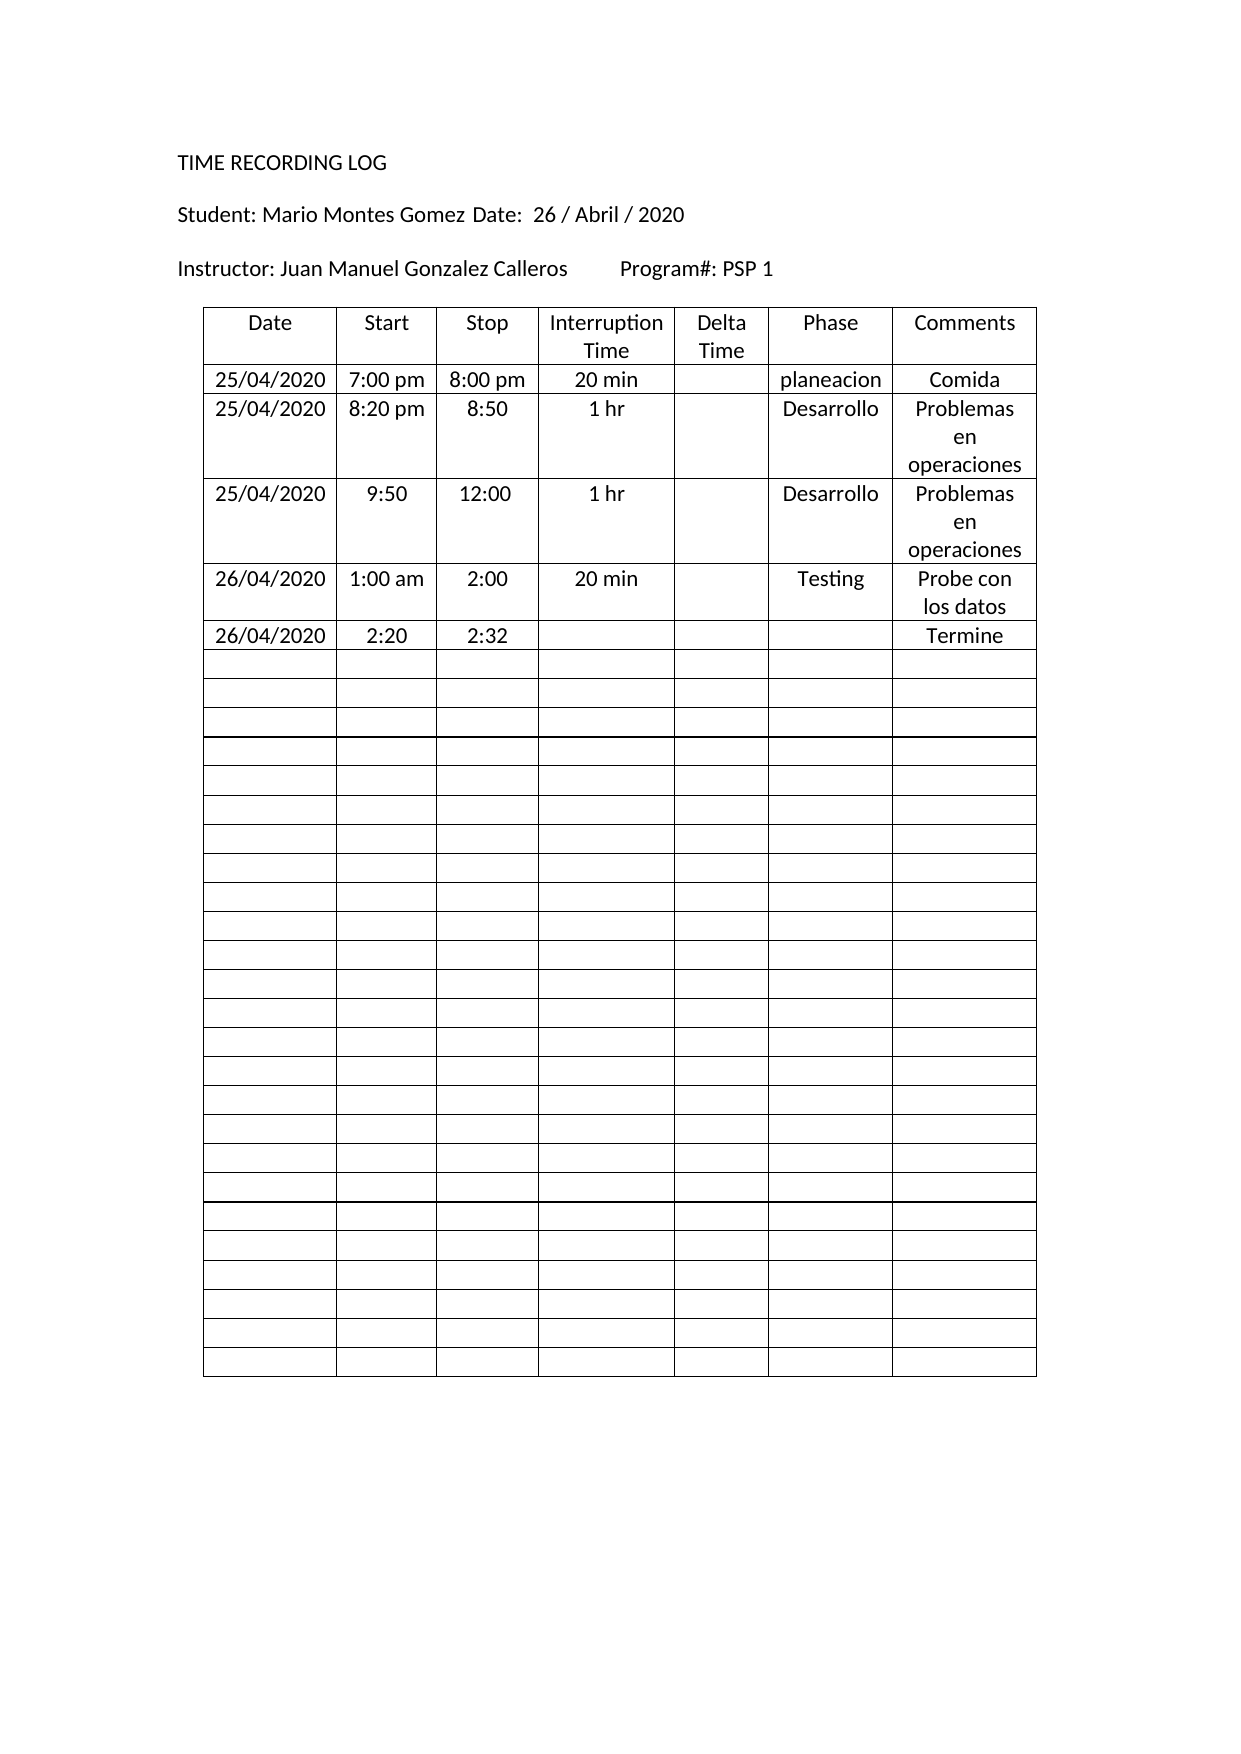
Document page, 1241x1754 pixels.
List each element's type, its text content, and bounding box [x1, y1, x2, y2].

table_cell [769, 1144, 892, 1172]
table_cell [675, 1348, 768, 1376]
table_cell [893, 1086, 1036, 1114]
table_cell [769, 796, 892, 823]
table_cell [675, 883, 768, 911]
table_cell [204, 1290, 336, 1318]
table_cell [437, 999, 538, 1027]
table_cell [204, 766, 336, 794]
table_cell [437, 679, 538, 707]
table_cell [437, 1086, 538, 1114]
table_cell [675, 912, 768, 940]
table_cell [437, 1348, 538, 1376]
table_cell [437, 650, 538, 678]
table_cell [204, 883, 336, 911]
table_cell [893, 1348, 1036, 1376]
table_cell [204, 912, 336, 940]
table_cell [204, 941, 336, 969]
text TIME RECORDING LOG [177, 148, 1063, 176]
table_cell [675, 825, 768, 853]
table_cell 1 hr [539, 479, 674, 563]
table_cell Desarrollo [769, 394, 892, 478]
table_cell [675, 1057, 768, 1085]
table_cell [675, 1261, 768, 1288]
table_cell 26/04/2020 [204, 564, 336, 620]
table_header Delta Time [675, 308, 768, 364]
table_cell [539, 621, 674, 649]
table_cell [437, 883, 538, 911]
table_cell [437, 1115, 538, 1143]
table_cell [893, 1057, 1036, 1085]
table_cell [769, 825, 892, 853]
table_cell [675, 1319, 768, 1347]
table_cell [539, 1319, 674, 1347]
table_cell 2:00 [437, 564, 538, 620]
table_cell [539, 1290, 674, 1318]
table_cell [769, 912, 892, 940]
table_cell [337, 766, 436, 794]
table_cell [337, 1028, 436, 1056]
table_cell [675, 708, 768, 736]
table_cell [337, 970, 436, 998]
table_cell [893, 1261, 1036, 1288]
table_cell [539, 912, 674, 940]
table_cell [437, 1203, 538, 1230]
table_cell [539, 825, 674, 853]
table_cell [769, 1028, 892, 1056]
table_cell [437, 1261, 538, 1288]
table_cell [893, 1144, 1036, 1172]
table_cell [675, 738, 768, 765]
table_cell [539, 883, 674, 911]
table_cell [675, 796, 768, 823]
table_cell [893, 1290, 1036, 1318]
table_cell [893, 1115, 1036, 1143]
table_cell [675, 564, 768, 620]
table_cell [337, 999, 436, 1027]
table_cell [539, 650, 674, 678]
table_cell [204, 1115, 336, 1143]
table_cell 20 min [539, 365, 674, 393]
table_cell [675, 365, 768, 393]
table_cell [337, 854, 436, 882]
table_cell [769, 1261, 892, 1288]
table_cell [204, 1203, 336, 1230]
table_cell [769, 1348, 892, 1376]
table_header Interruption Time [539, 308, 674, 364]
table_cell [539, 999, 674, 1027]
table_cell [893, 825, 1036, 853]
table_cell [204, 679, 336, 707]
table_cell 26/04/2020 [204, 621, 336, 649]
table_cell [769, 1290, 892, 1318]
table_cell [337, 1057, 436, 1085]
table_cell [204, 708, 336, 736]
table_cell 12:00 [437, 479, 538, 563]
table_cell 2:20 [337, 621, 436, 649]
table_cell Problemas en operaciones [893, 479, 1036, 563]
table_cell [539, 1144, 674, 1172]
table_cell [769, 883, 892, 911]
table_cell [675, 1144, 768, 1172]
table_cell [437, 738, 538, 765]
table_cell Comida [893, 365, 1036, 393]
table_cell 1 hr [539, 394, 674, 478]
table_cell [893, 1203, 1036, 1230]
table_cell Termine [893, 621, 1036, 649]
table_cell [337, 912, 436, 940]
table_cell [675, 999, 768, 1027]
table_cell [769, 970, 892, 998]
table_cell [437, 970, 538, 998]
table_cell 20 min [539, 564, 674, 620]
table_cell [769, 738, 892, 765]
table_cell [893, 650, 1036, 678]
table_cell [337, 1348, 436, 1376]
table_header Date [204, 308, 336, 364]
table_cell [675, 1173, 768, 1201]
table_cell 1:00 am [337, 564, 436, 620]
table_cell [337, 1319, 436, 1347]
table_cell [539, 1348, 674, 1376]
table_cell [893, 738, 1036, 765]
table_cell [437, 1231, 538, 1259]
table_cell [893, 796, 1036, 823]
table_cell Problemas en operaciones [893, 394, 1036, 478]
table_cell [337, 1173, 436, 1201]
table_cell [769, 1203, 892, 1230]
table_cell [539, 1261, 674, 1288]
table_cell 2:32 [437, 621, 538, 649]
table_cell [437, 1144, 538, 1172]
table_cell [769, 999, 892, 1027]
table_cell [437, 1028, 538, 1056]
table_header Comments [893, 308, 1036, 364]
table_cell [337, 1203, 436, 1230]
table_cell [539, 1231, 674, 1259]
table_cell [204, 1348, 336, 1376]
table_cell [437, 796, 538, 823]
table_cell [539, 679, 674, 707]
table_cell 8:20 pm [337, 394, 436, 478]
table_cell [337, 738, 436, 765]
table_cell [337, 679, 436, 707]
table_cell 25/04/2020 [204, 479, 336, 563]
table_cell [204, 1173, 336, 1201]
table_cell [675, 1231, 768, 1259]
table_cell Testing [769, 564, 892, 620]
table_cell [539, 708, 674, 736]
table_cell [893, 883, 1036, 911]
table_cell [204, 999, 336, 1027]
table_cell [893, 1028, 1036, 1056]
table_cell 9:50 [337, 479, 436, 563]
table_cell [337, 883, 436, 911]
table_cell [675, 479, 768, 563]
table_cell [204, 1028, 336, 1056]
table_cell [893, 970, 1036, 998]
table_cell [675, 766, 768, 794]
table_cell [437, 825, 538, 853]
table_cell [769, 650, 892, 678]
table_cell 25/04/2020 [204, 394, 336, 478]
table_cell Desarrollo [769, 479, 892, 563]
table_cell [539, 970, 674, 998]
table_cell 8:50 [437, 394, 538, 478]
table_cell [204, 825, 336, 853]
table_cell planeacion [769, 365, 892, 393]
table_cell [437, 854, 538, 882]
table_cell [204, 738, 336, 765]
table_cell [337, 1086, 436, 1114]
table_cell 7:00 pm [337, 365, 436, 393]
table_cell [204, 796, 336, 823]
table_cell [337, 1231, 436, 1259]
table_cell [204, 1231, 336, 1259]
text Student: Mario Montes Gomez Date: 26 / Abril / 2020 [177, 201, 1063, 229]
table_cell [539, 1028, 674, 1056]
table_cell [675, 941, 768, 969]
table_cell [204, 970, 336, 998]
table_header Stop [437, 308, 538, 364]
table_cell [539, 854, 674, 882]
table_cell [337, 708, 436, 736]
table_cell [769, 679, 892, 707]
table_cell [675, 854, 768, 882]
table_cell [539, 766, 674, 794]
table_cell [204, 1057, 336, 1085]
table_cell [893, 941, 1036, 969]
table_cell [769, 1231, 892, 1259]
table_cell [675, 394, 768, 478]
table_cell [893, 679, 1036, 707]
table_cell [893, 1319, 1036, 1347]
table_cell [769, 1319, 892, 1347]
table_cell Probe con los datos [893, 564, 1036, 620]
table_cell [337, 1144, 436, 1172]
table_cell [337, 1261, 436, 1288]
table_cell [437, 1319, 538, 1347]
table_cell [337, 1115, 436, 1143]
table_header Start [337, 308, 436, 364]
table_cell [204, 1144, 336, 1172]
table_header Phase [769, 308, 892, 364]
table_cell [675, 1290, 768, 1318]
table_cell [893, 912, 1036, 940]
table_cell [675, 621, 768, 649]
table_cell [893, 1173, 1036, 1201]
table_cell [437, 1173, 538, 1201]
table_cell [204, 854, 336, 882]
table_cell [204, 1319, 336, 1347]
table_cell [539, 738, 674, 765]
table_cell [437, 766, 538, 794]
table_cell [675, 970, 768, 998]
table_cell [437, 708, 538, 736]
table_cell [539, 1203, 674, 1230]
table_cell [893, 999, 1036, 1027]
table_cell [204, 650, 336, 678]
text Instructor: Juan Manuel Gonzalez Calleros Program#: PSP 1 [177, 254, 1063, 282]
table_cell [337, 650, 436, 678]
table_cell [769, 621, 892, 649]
table_cell [675, 650, 768, 678]
table_cell [539, 1115, 674, 1143]
table_cell [675, 1203, 768, 1230]
table_cell [769, 1057, 892, 1085]
table_cell [539, 941, 674, 969]
table_cell [769, 766, 892, 794]
table_cell [893, 854, 1036, 882]
table_cell [769, 708, 892, 736]
table_cell 25/04/2020 [204, 365, 336, 393]
table_cell [437, 1057, 538, 1085]
table_cell [675, 1086, 768, 1114]
table_cell [539, 1057, 674, 1085]
table_cell [337, 825, 436, 853]
table_cell [204, 1086, 336, 1114]
table_cell [893, 1231, 1036, 1259]
table_cell [539, 1173, 674, 1201]
table_cell [893, 766, 1036, 794]
table_cell [769, 1115, 892, 1143]
table_cell [437, 1290, 538, 1318]
table_cell [204, 1261, 336, 1288]
table_cell [893, 708, 1036, 736]
table_cell [769, 1086, 892, 1114]
table_cell [539, 796, 674, 823]
table_cell [675, 1115, 768, 1143]
table_cell [675, 679, 768, 707]
table_cell [337, 796, 436, 823]
table_cell [769, 854, 892, 882]
table_cell [769, 941, 892, 969]
table_cell [337, 941, 436, 969]
table_cell [675, 1028, 768, 1056]
table_cell [769, 1173, 892, 1201]
table_cell [539, 1086, 674, 1114]
table_cell 8:00 pm [437, 365, 538, 393]
table_cell [437, 941, 538, 969]
table_cell [337, 1290, 436, 1318]
table_cell [437, 912, 538, 940]
